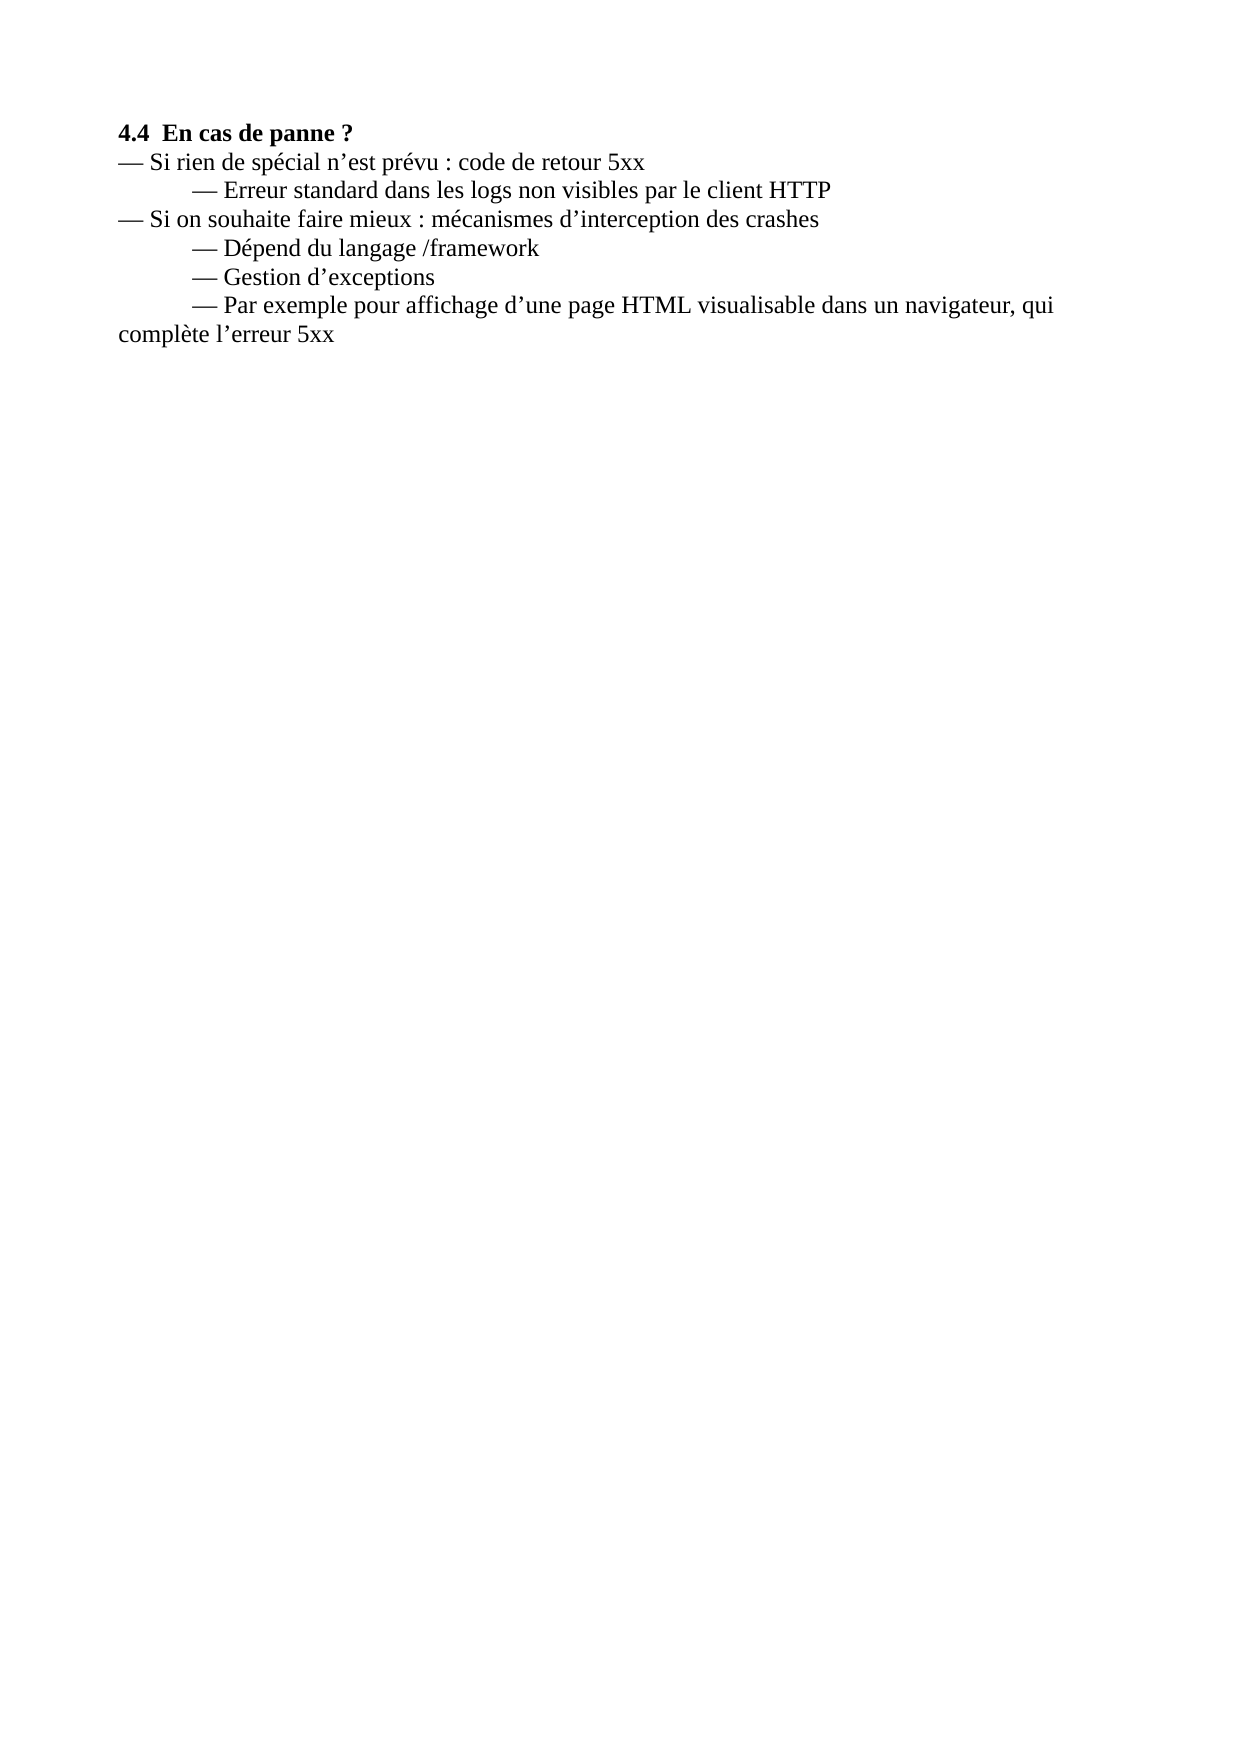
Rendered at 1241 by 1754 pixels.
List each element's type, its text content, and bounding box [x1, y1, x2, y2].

text — Dépend du langage /framework [118, 233, 1122, 262]
text — Par exemple pour affichage d’une page HTML visualisable dans un navigateur, qui complète l’erreur 5xx [118, 291, 1122, 348]
text 4.4 En cas de panne ? [118, 118, 1122, 147]
text — Gestion d’exceptions [118, 262, 1122, 291]
text — Erreur standard dans les logs non visibles par le client HTTP [118, 176, 1122, 204]
text — Si on souhaite faire mieux : mécanismes d’interception des crashes [118, 204, 1122, 233]
text — Si rien de spécial n’est prévu : code de retour 5xx [118, 147, 1122, 176]
